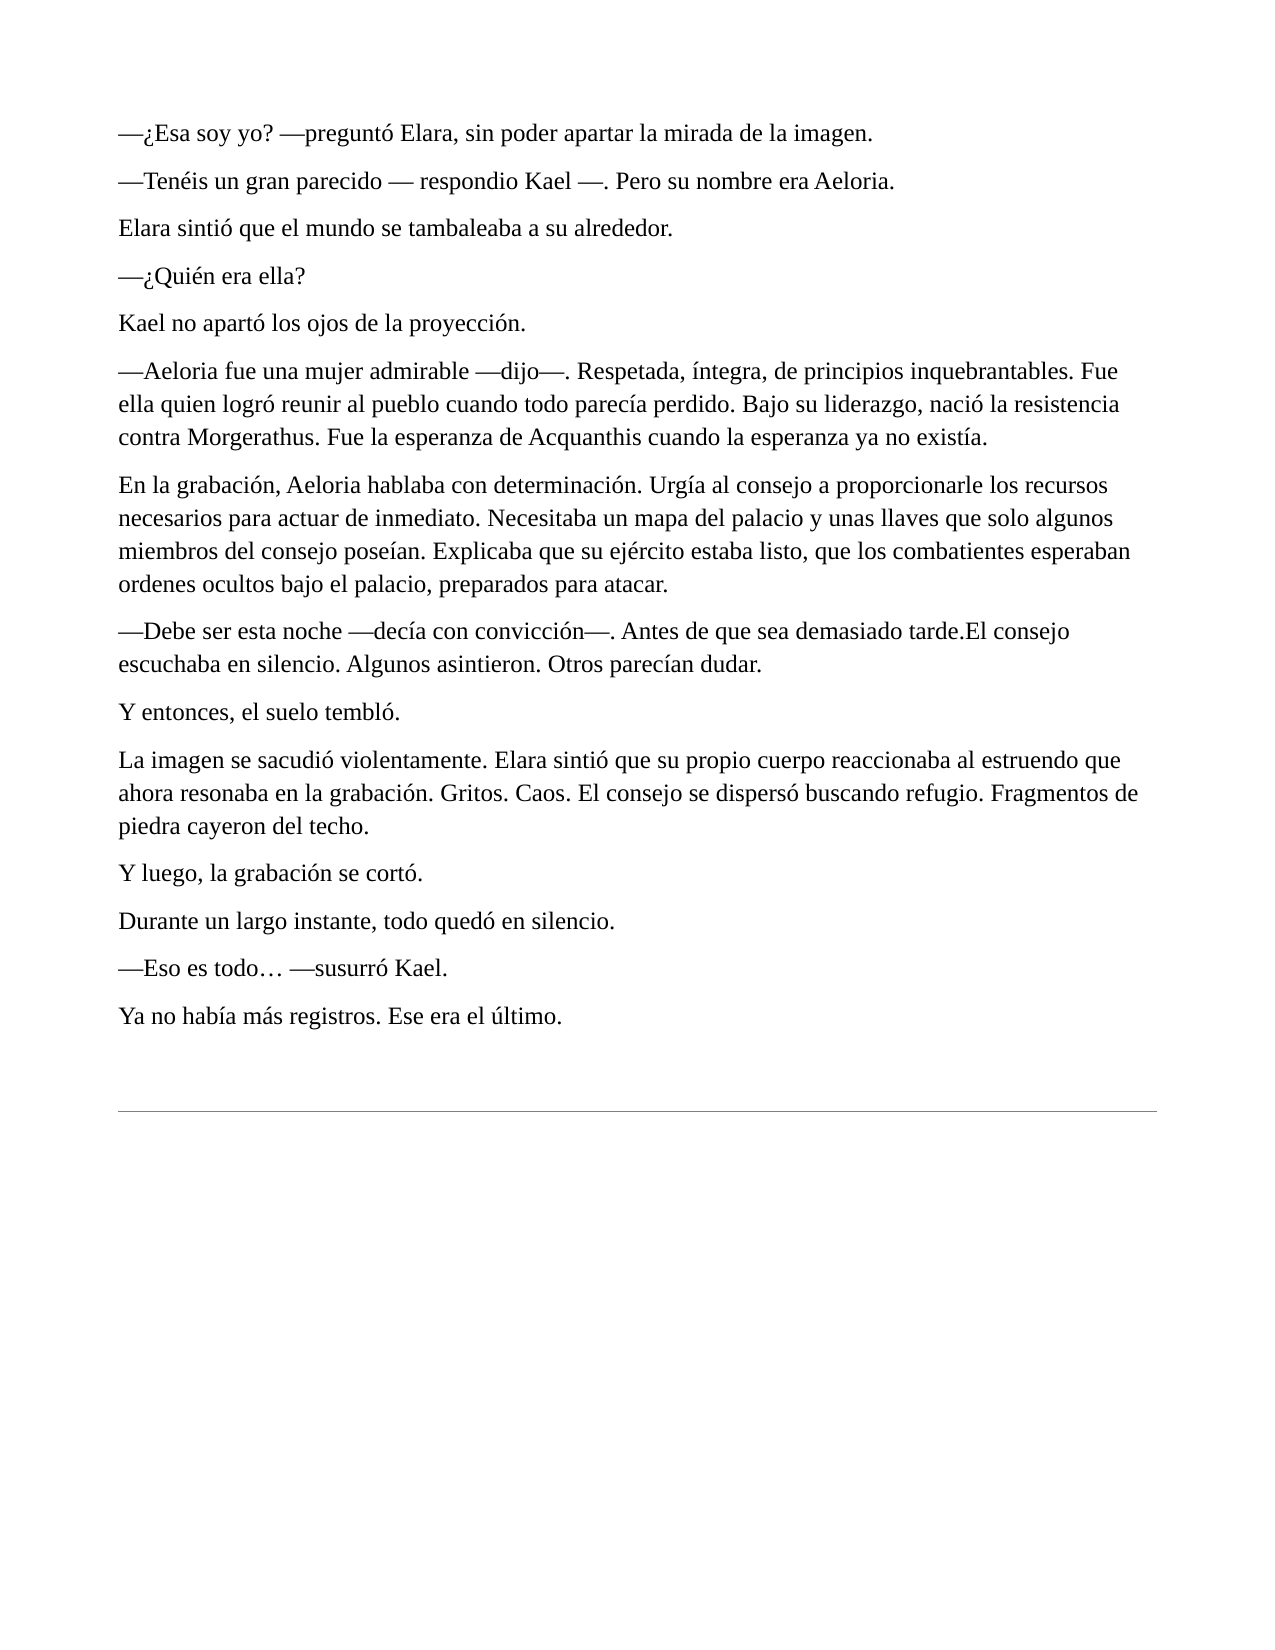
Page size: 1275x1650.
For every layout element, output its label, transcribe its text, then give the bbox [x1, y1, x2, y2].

text —¿Quién era ella? [118, 261, 1157, 290]
text Y entonces, el suelo tembló. [118, 697, 1157, 726]
text Elara sintió que el mundo se tambaleaba a su alrededor. [118, 213, 1157, 242]
text Durante un largo instante, todo quedó en silencio. [118, 906, 1157, 935]
text Ya no había más registros. Ese era el último. [118, 1001, 1157, 1030]
text —Eso es todo… —susurró Kael. [118, 953, 1157, 982]
text Kael no apartó los ojos de la proyección. [118, 308, 1157, 337]
text Y luego, la grabación se cortó. [118, 858, 1157, 887]
text —Tenéis un gran parecido — respondio Kael —. Pero su nombre era Aeloria. [118, 166, 1157, 194]
text —¿Esa soy yo? —preguntó Elara, sin poder apartar la mirada de la imagen. [118, 118, 1157, 147]
text —Aeloria fue una mujer admirable —dijo—. Respetada, íntegra, de principios inquebrantables. Fue ella quien logró reunir al pueblo cuando todo parecía perdido. Bajo su liderazgo, nació la resistencia contra Morgerathus. Fue la esperanza de Acquanthis cuando la esperanza ya no existía. [118, 356, 1157, 451]
text —Debe ser esta noche —decía con convicción—. Antes de que sea demasiado tarde.El consejo escuchaba en silencio. Algunos asintieron. Otros parecían dudar. [118, 616, 1157, 678]
text La imagen se sacudió violentamente. Elara sintió que su propio cuerpo reaccionaba al estruendo que ahora resonaba en la grabación. Gritos. Caos. El consejo se dispersó buscando refugio. Fragmentos de piedra cayeron del techo. [118, 745, 1157, 839]
text En la grabación, Aeloria hablaba con determinación. Urgía al consejo a proporcionarle los recursos necesarios para actuar de inmediato. Necesitaba un mapa del palacio y unas llaves que solo algunos miembros del consejo poseían. Explicaba que su ejército estaba listo, que los combatientes esperaban ordenes ocultos bajo el palacio, preparados para atacar. [118, 470, 1157, 598]
